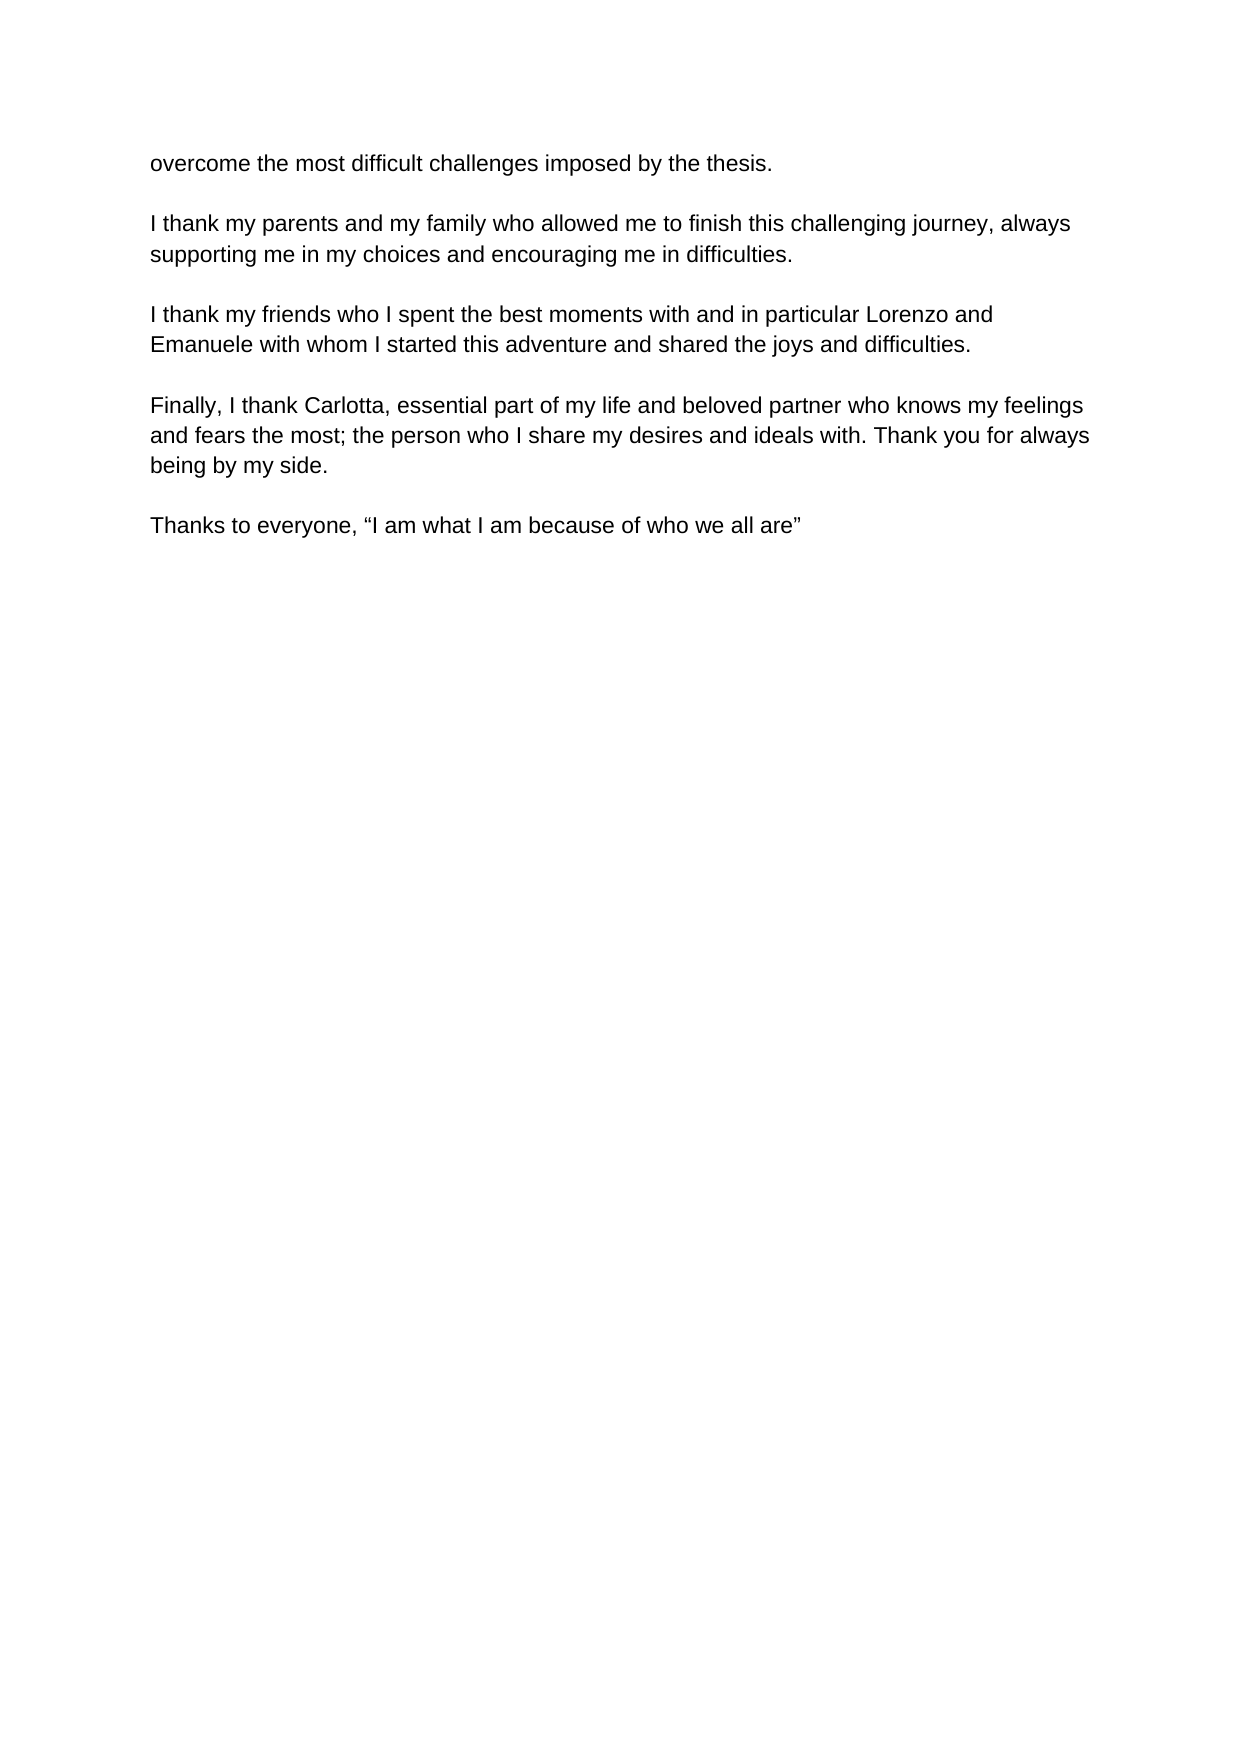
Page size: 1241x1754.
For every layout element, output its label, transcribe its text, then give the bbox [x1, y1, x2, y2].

text I thank my friends who I spent the best moments with and in particular Lorenzo and Emanuele with whom I started this adventure and shared the joys and difficulties. [150, 301, 1090, 358]
text Finally, I thank Carlotta, essential part of my life and beloved partner who knows my feelings and fears the most; the person who I share my desires and ideals with. Thank you for always being by my side. [150, 392, 1090, 478]
text overcome the most difficult challenges imposed by the thesis. [150, 150, 1090, 176]
text I thank my parents and my family who allowed me to finish this challenging journey, always supporting me in my choices and encouraging me in difficulties. [150, 210, 1090, 267]
text Thanks to everyone, “I am what I am because of who we all are” [150, 512, 1090, 539]
